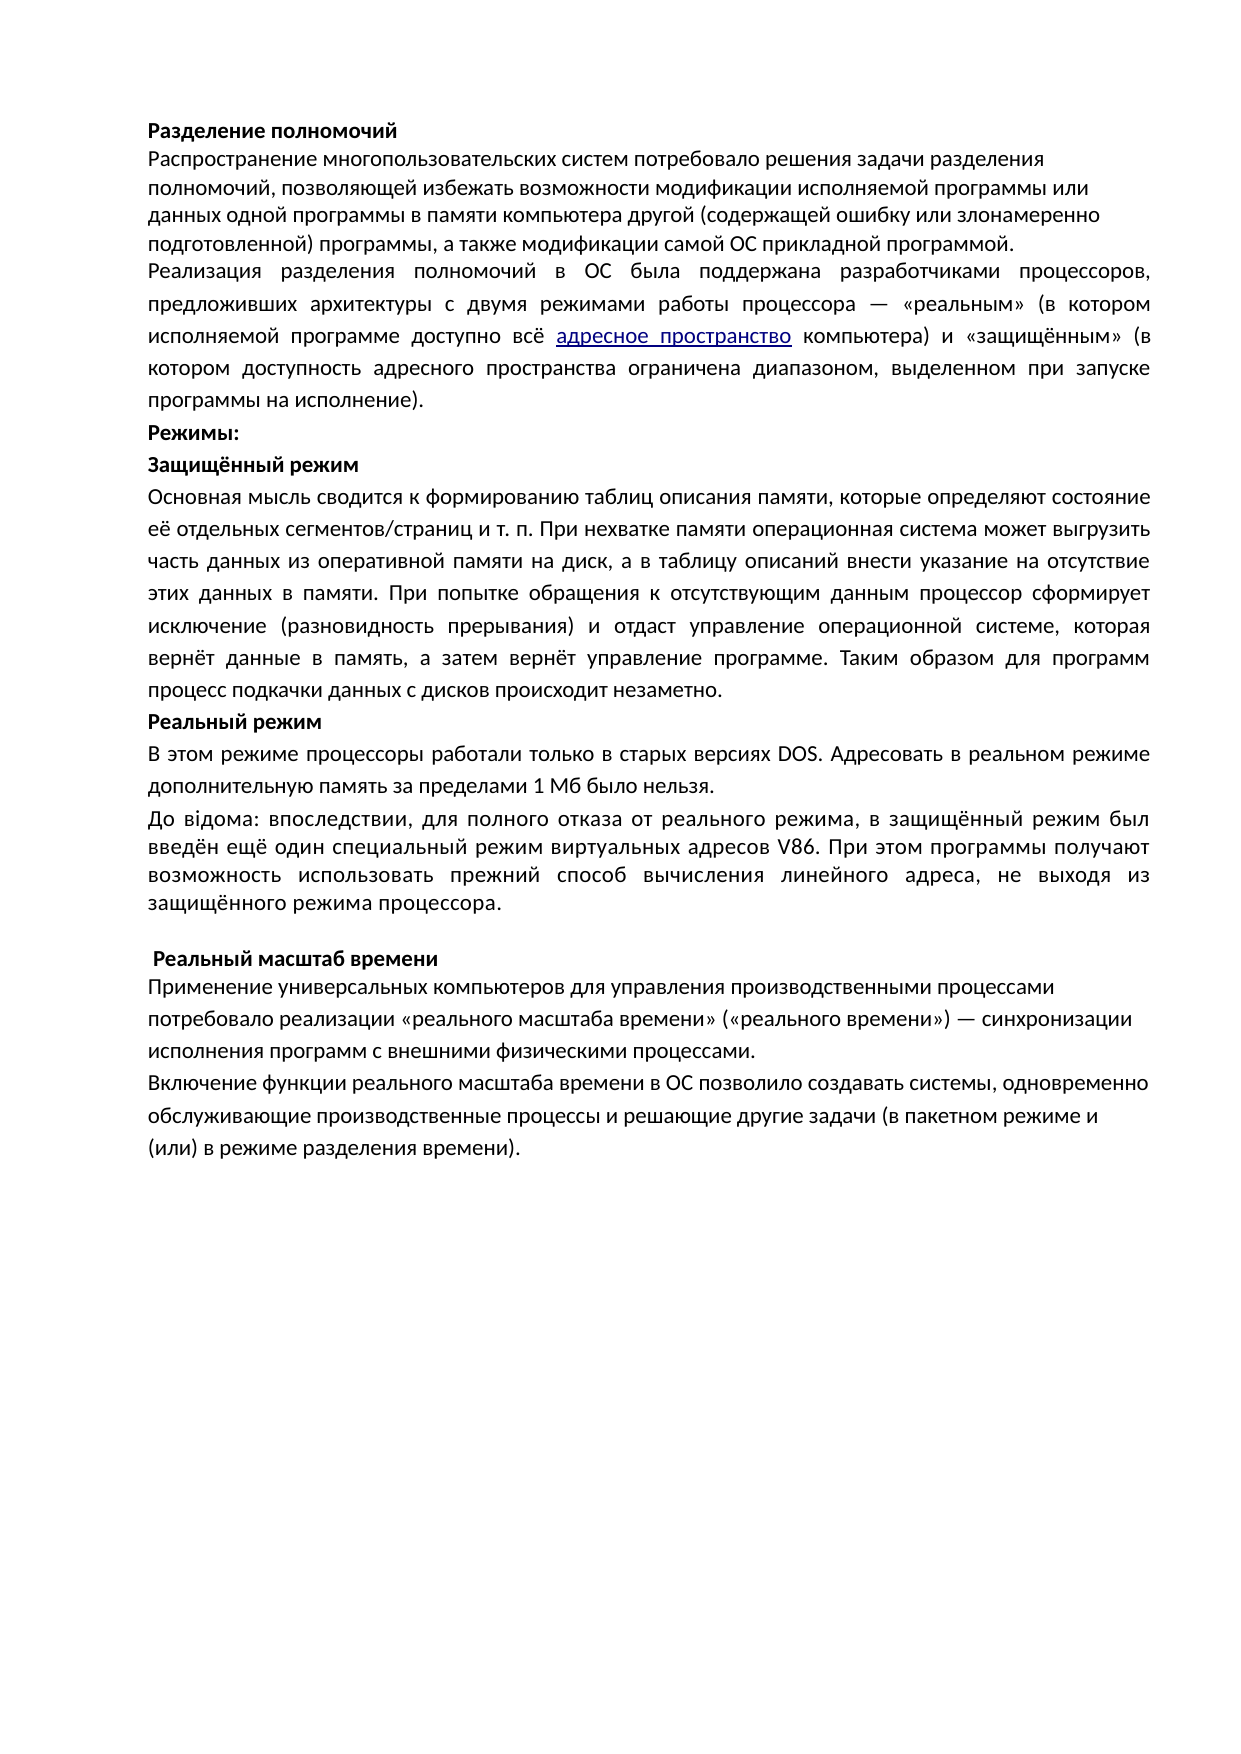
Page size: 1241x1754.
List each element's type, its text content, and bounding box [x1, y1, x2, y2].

text В этом режиме процессоры работали только в старых версиях DOS. Адресовать в реальном режиме дополнительную память за пределами 1 Мб было нельзя. [148, 739, 1152, 800]
text Распространение многопользовательских систем потребовало решения задачи разделения полномочий, позволяющей избежать возможности модификации исполняемой программы или данных одной программы в памяти компьютера другой (содержащей ошибку или злонамеренно подготовленной) программы, а также модификации самой ОС прикладной программой. [148, 144, 1152, 257]
text Применение универсальных компьютеров для управления производственными процессами потребовало реализации «реального масштаба времени» («реального времени») — синхронизации исполнения программ с внешними физическими процессами. [148, 972, 1152, 1064]
text Реальный режим [148, 707, 1152, 735]
text Режимы: [148, 418, 1152, 446]
text Включение функции реального масштаба времени в ОС позволило создавать системы, одновременно обслуживающие производственные процессы и решающие другие задачи (в пакетном режиме и (или) в режиме разделения времени). [148, 1068, 1152, 1161]
text До вiдома: впоследствии, для полного отказа от реального режима, в защищённый режим был введён ещё один специальный режим виртуальных адресов V86. При этом программы получают возможность использовать прежний способ вычисления линейного адреса, не выходя из защищённого режима процессора. [148, 804, 1152, 916]
text Реализация разделения полномочий в ОС была поддержана разработчиками процессоров, предложивших архитектуры с двумя режимами работы процессора — «реальным» (в котором исполняемой программе доступно всё адресное пространство компьютера) и «защищённым» (в котором доступность адресного пространства ограничена диапазоном, выделенном при запуске программы на исполнение). [148, 257, 1152, 413]
text Разделение полномочий [148, 117, 1152, 144]
text Основная мысль сводится к формированию таблиц описания памяти, которые определяют состояние её отдельных сегментов/страниц и т. п. При нехватке памяти операционная система может выгрузить часть данных из оперативной памяти на диск, а в таблицу описаний внести указание на отсутствие этих данных в памяти. При попытке обращения к отсутствующим данным процессор сформирует исключение (разновидность прерывания) и отдаст управление операционной системе, которая вернёт данные в память, а затем вернёт управление программе. Таким образом для программ процесс подкачки данных с дисков происходит незаметно. [148, 482, 1152, 703]
text Реальный масштаб времени [148, 944, 1152, 972]
text Защищённый режим [148, 450, 1152, 478]
